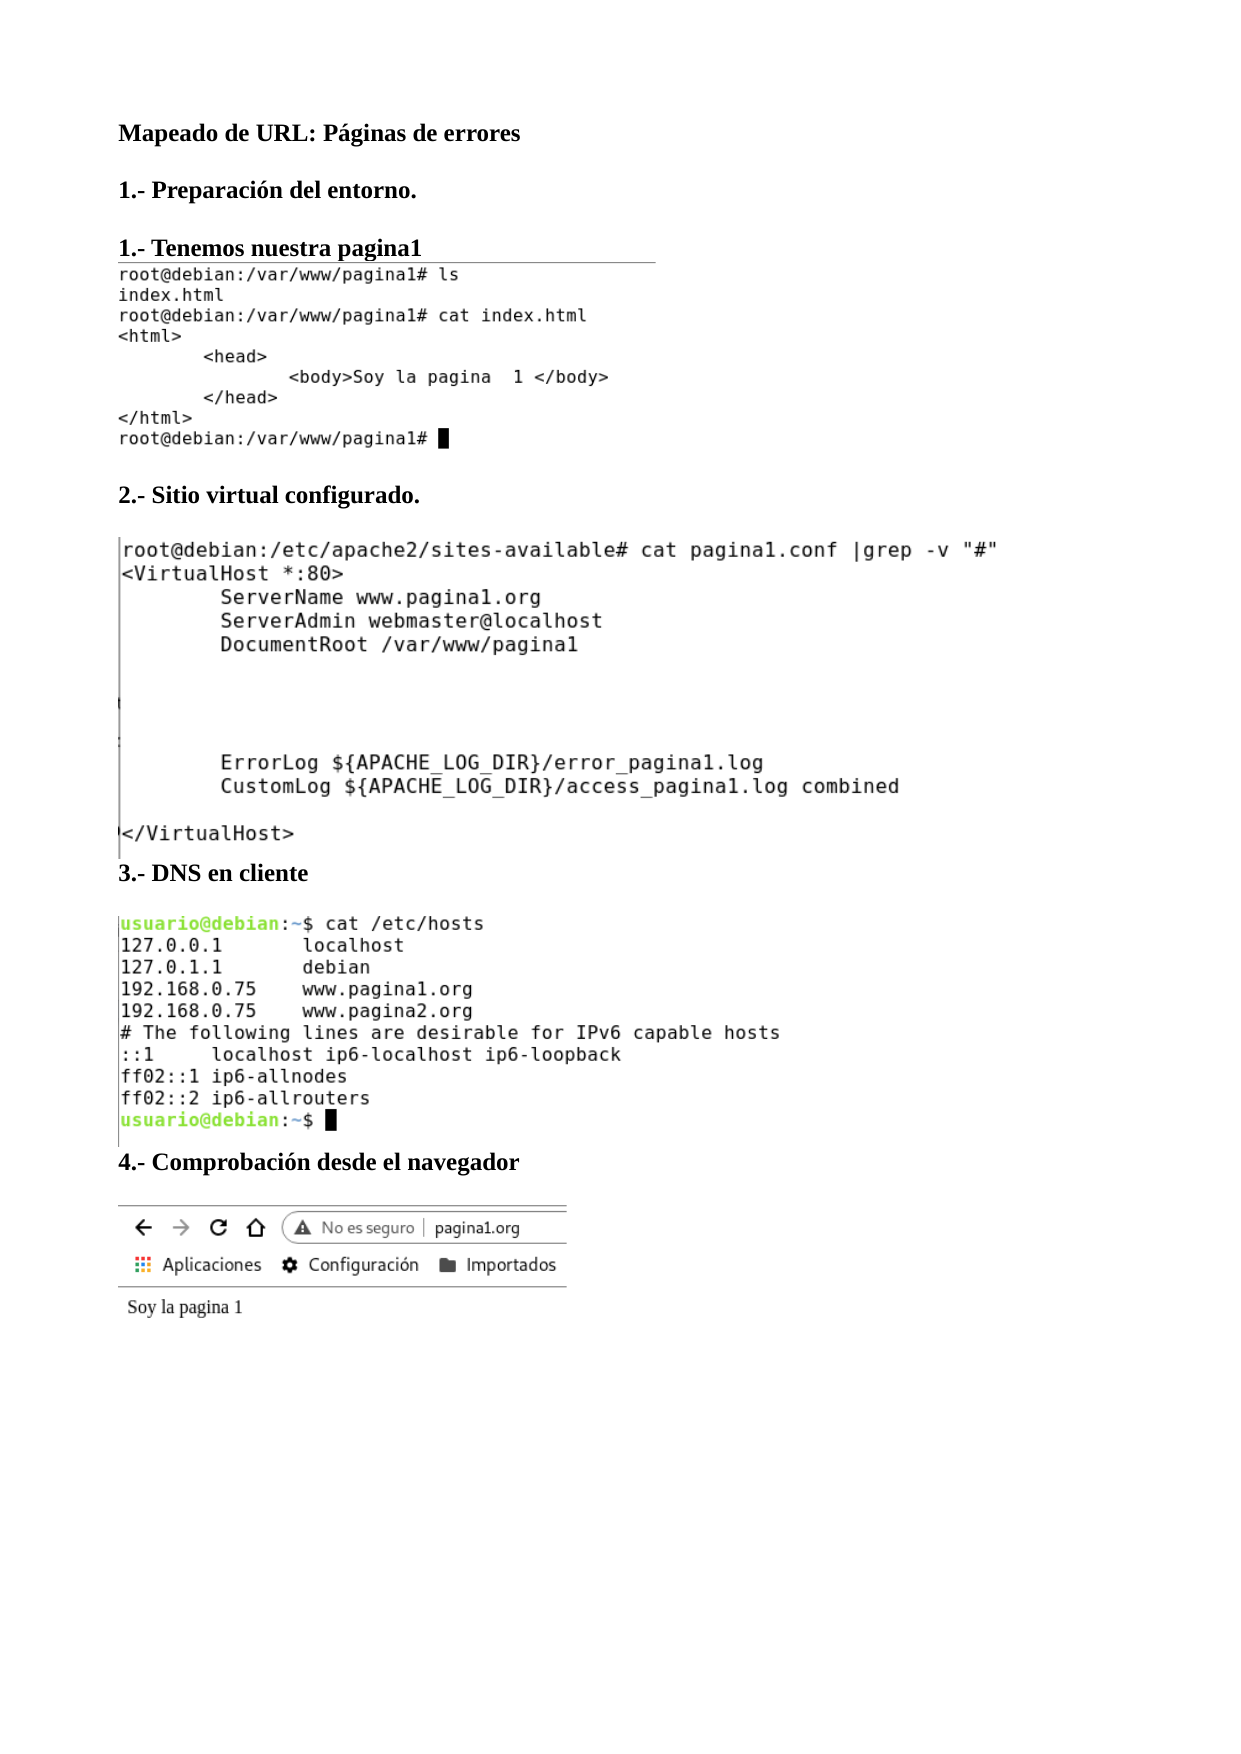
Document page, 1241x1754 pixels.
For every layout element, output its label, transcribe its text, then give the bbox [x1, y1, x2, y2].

text Mapeado de URL: Páginas de errores [118, 118, 1122, 147]
picture [118, 261, 656, 481]
text 3.- DNS en cliente [118, 858, 1122, 887]
text 1.- Preparación del entorno. [118, 176, 1122, 204]
picture [118, 1204, 567, 1365]
picture [118, 916, 814, 1147]
text 4.- Comprobación desde el navegador [118, 1147, 1122, 1175]
picture [118, 537, 1004, 859]
text 1.- Tenemos nuestra pagina1 [118, 233, 1122, 262]
text 2.- Sitio virtual configurado. [118, 480, 1122, 509]
